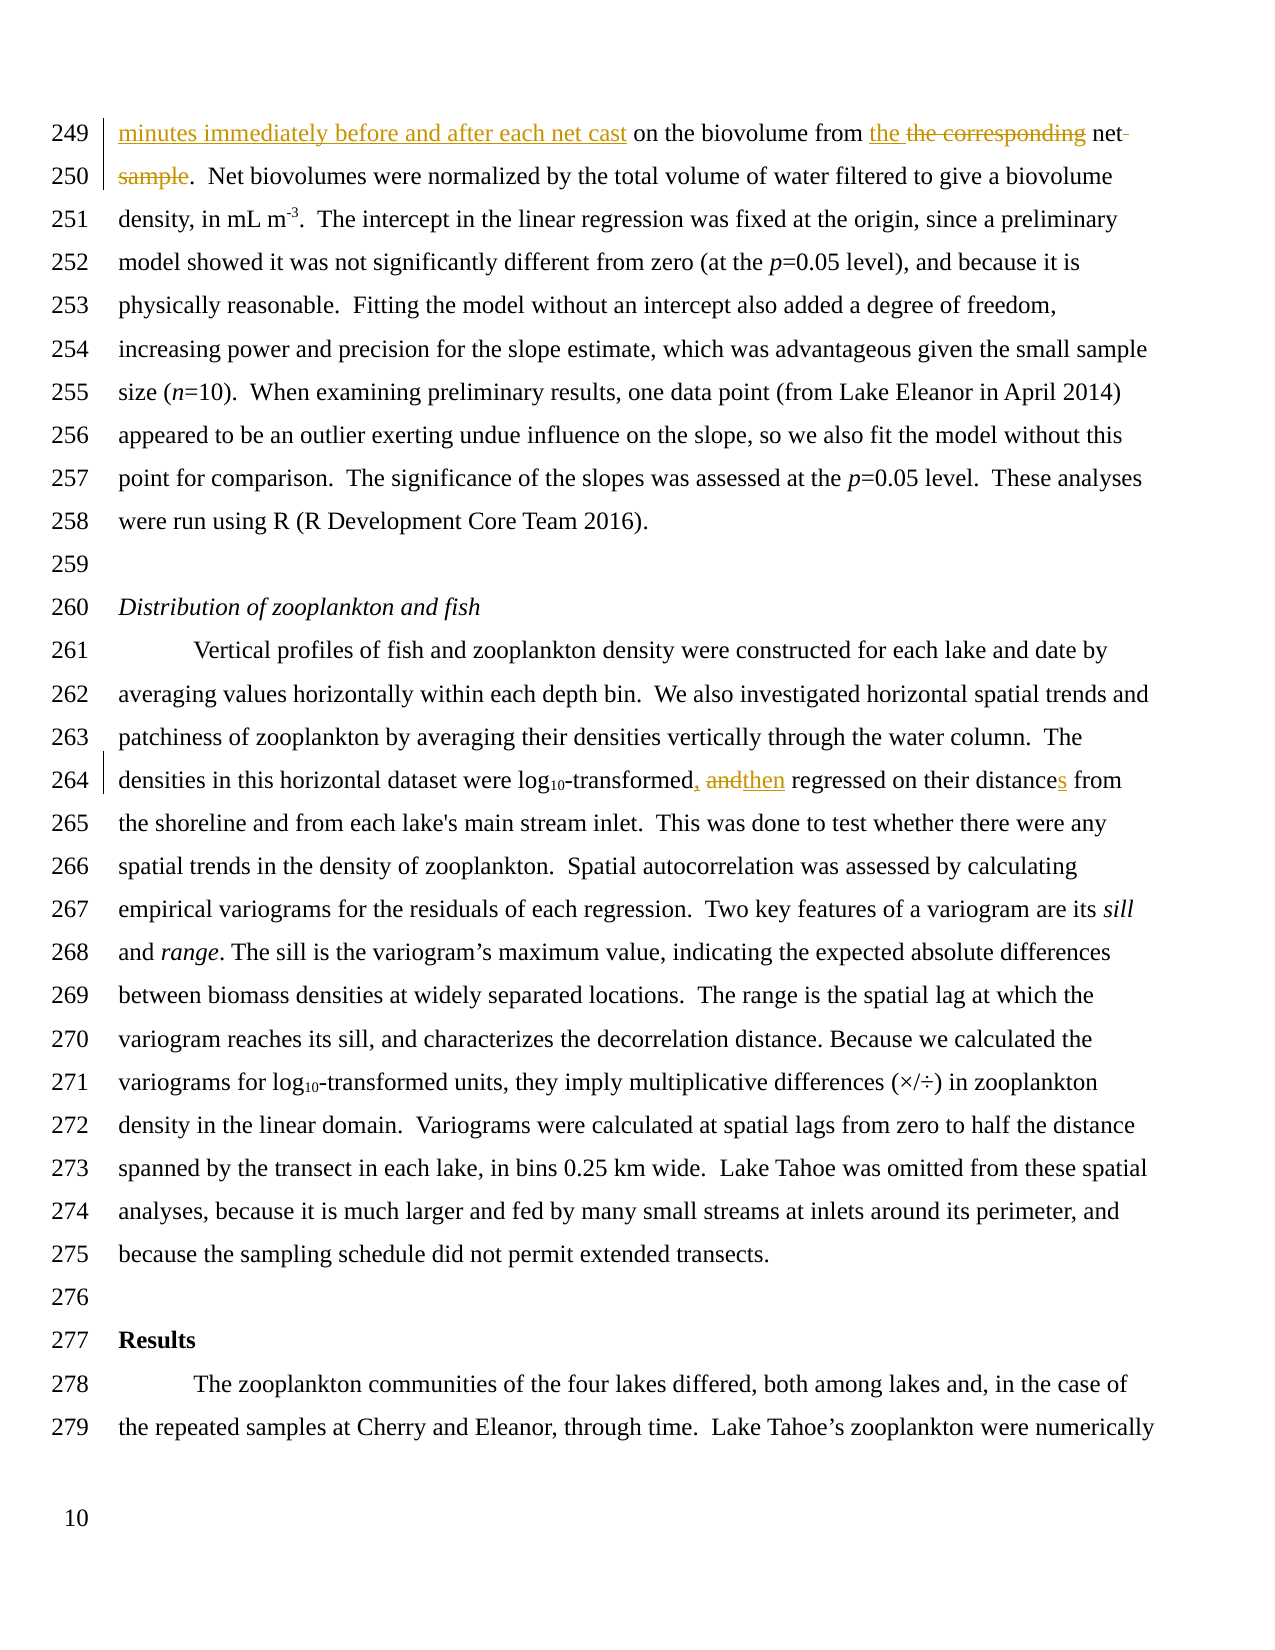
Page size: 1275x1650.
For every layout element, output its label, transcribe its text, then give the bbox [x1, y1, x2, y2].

text To test the agreement between acoustic estimates of zooplankton biomass and the direct net sampling, we regressed average acoustic biomass density from the 10 minutes immediately before and after each net cast on the biovolume from the net. Net biovolumes were normalized by the total volume of water filtered to give a biovolume density, in mL m-3. The intercept in the linear regression was fixed at the origin, since a preliminary model showed it was not significantly different from zero (at the p=0.05 level), and because it is physically reasonable. Fitting the model without an intercept also added a degree of freedom, increasing power and precision for the slope estimate, which was advantageous given the small sample size (n=10). When examining preliminary results, one data point (from Lake Eleanor in April 2014) appeared to be an outlier exerting undue influence on the slope, so we also fit the model without this point for comparison. The significance of the slopes was assessed at the p=0.05 level. These analyses were run using R (R Development Core Team 2016)⁠. [118, 118, 1157, 535]
text Distribution of zooplankton and fish [118, 592, 1157, 621]
text The zooplankton communities of the four lakes differed, both among lakes and, in the case of the repeated samples at Cherry and Eleanor, through time. Lake Tahoe’s zooplankton were numerically [118, 1369, 1157, 1441]
text Vertical profiles of fish and zooplankton density were constructed for each lake and date by averaging values horizontally within each depth bin. We also investigated horizontal spatial trends and patchiness of zooplankton by averaging their densities vertically through the water column. The densities in this horizontal dataset were log10-transformed, then regressed on their distances from the shoreline and from each lake's main stream inlet. This was done to test whether there were any spatial trends in the density of zooplankton. Spatial autocorrelation was assessed by calculating empirical variograms for the residuals of each regression. Two key features of a variogram are its sill and range. The sill is the variogram’s maximum value, indicating the expected absolute differences between biomass densities at widely separated locations. The range is the spatial lag at which the variogram reaches its sill, and characterizes the decorrelation distance. Because we calculated the variograms for log10-transformed units, they imply multiplicative differences (×/÷) in zooplankton density in the linear domain. Variograms were calculated at spatial lags from zero to half the distance spanned by the transect in each lake, in bins 0.25 km wide. Lake Tahoe was omitted from these spatial analyses, because it is much larger and fed by many small streams at inlets around its perimeter, and because the sampling schedule did not permit extended transects. [118, 636, 1157, 1268]
text Results [118, 1326, 1157, 1354]
